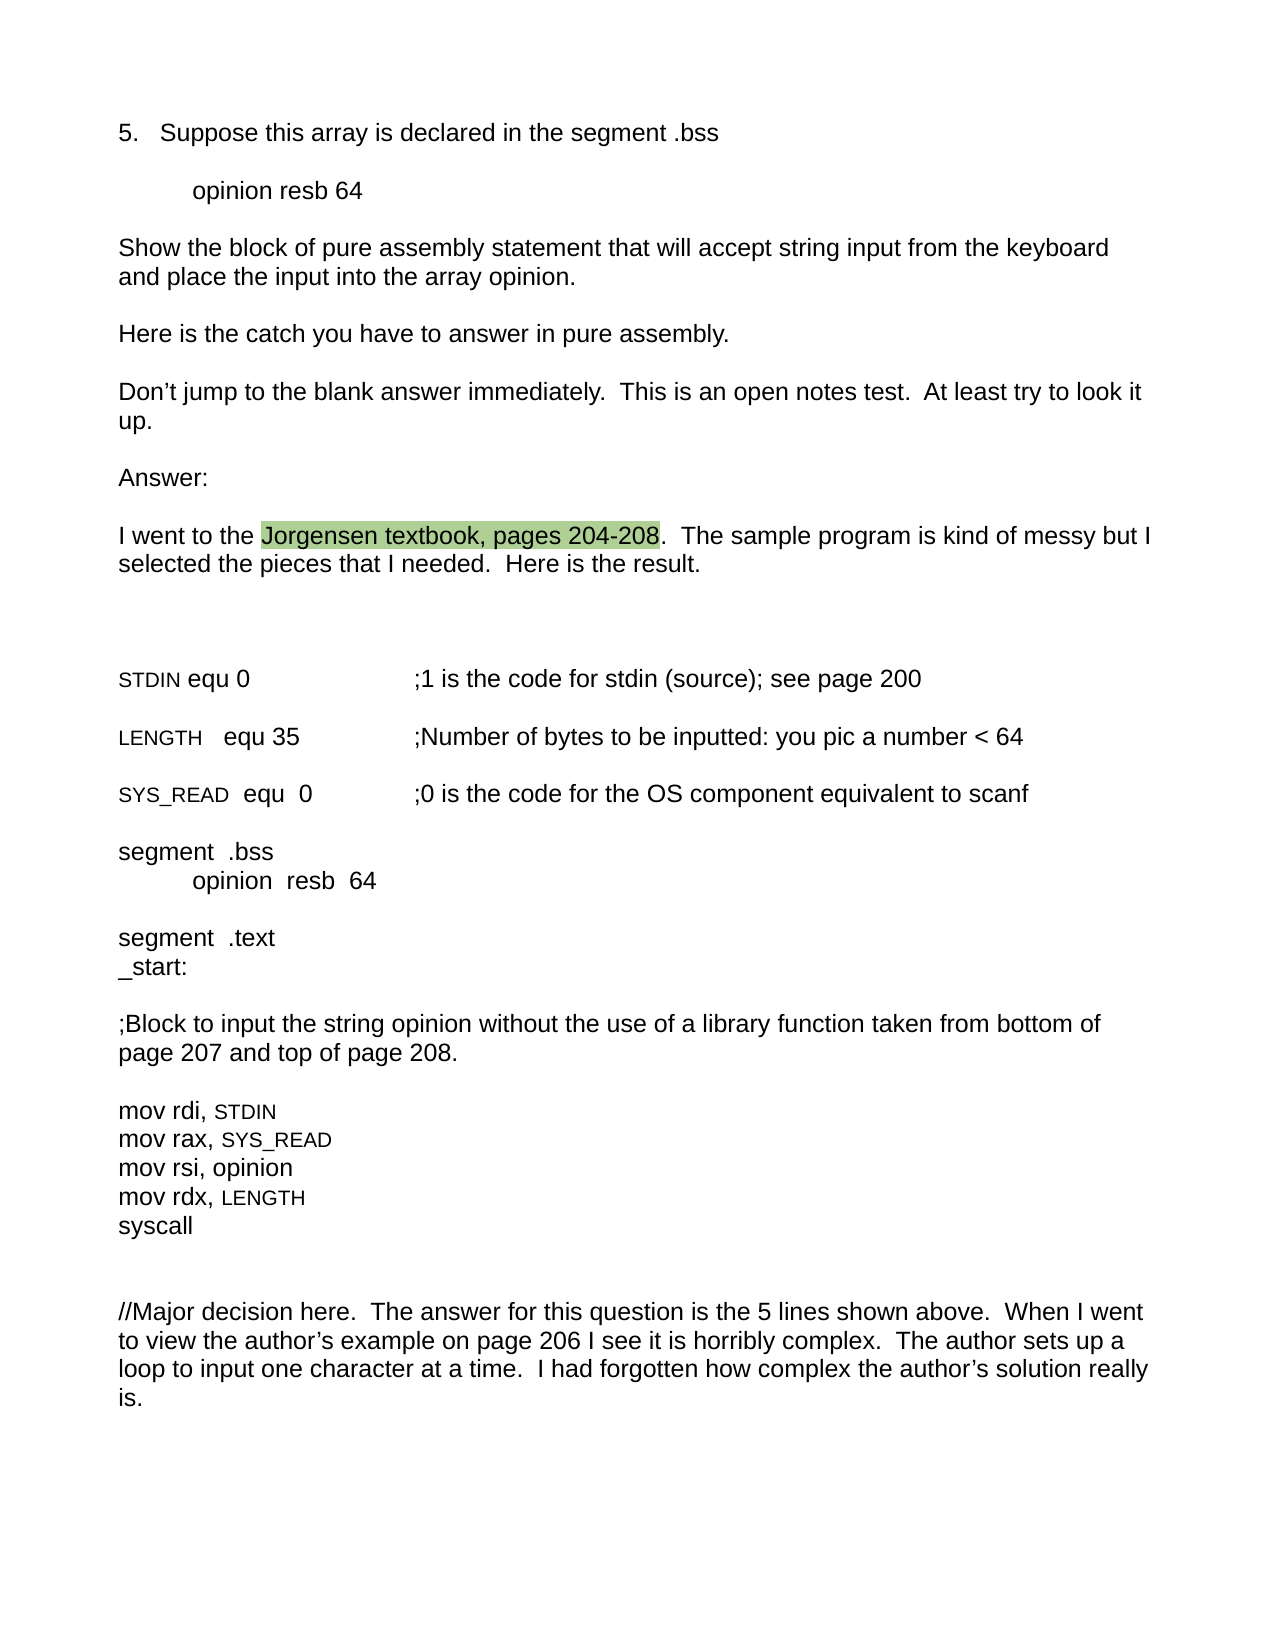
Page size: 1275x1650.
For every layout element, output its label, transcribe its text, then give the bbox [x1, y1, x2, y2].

text mov rsi, opinion [118, 1153, 1157, 1182]
text syscall [118, 1211, 1157, 1239]
text Here is the catch you have to answer in pure assembly. [118, 319, 1157, 348]
text opinion resb 64 [118, 866, 1157, 894]
text mov rdi, STDIN [118, 1096, 1157, 1124]
text Don’t jump to the blank answer immediately. This is an open notes test. At least try to look it up. [118, 377, 1157, 434]
text LENGTH equ 35 ;Number of bytes to be inputted: you pic a number < 64 [118, 722, 1157, 751]
text Answer: [118, 463, 1157, 492]
text segment .text [118, 923, 1157, 952]
text //Major decision here. The answer for this question is the 5 lines shown above. When I went to view the author’s example on page 206 I see it is horribly complex. The author sets up a loop to input one character at a time. I had forgotten how complex the author’s solution really is. [118, 1297, 1157, 1412]
text mov rdx, LENGTH [118, 1182, 1157, 1211]
text _start: [118, 952, 1157, 981]
text ;Block to input the string opinion without the use of a library function taken from bottom of page 207 and top of page 208. [118, 1009, 1157, 1067]
text 5. Suppose this array is declared in the segment .bss [118, 118, 1157, 147]
text opinion resb 64 [118, 176, 1157, 204]
text SYS_READ equ 0 ;0 is the code for the OS component equivalent to scanf [118, 779, 1157, 808]
text segment .bss [118, 837, 1157, 866]
text mov rax, SYS_READ [118, 1124, 1157, 1153]
text STDIN equ 0 ;1 is the code for stdin (source); see page 200 [118, 664, 1157, 693]
text Show the block of pure assembly statement that will accept string input from the keyboard and place the input into the array opinion. [118, 233, 1157, 291]
text I went to the Jorgensen textbook, pages 204-208. The sample program is kind of messy but I selected the pieces that I needed. Here is the result. [118, 521, 1157, 578]
